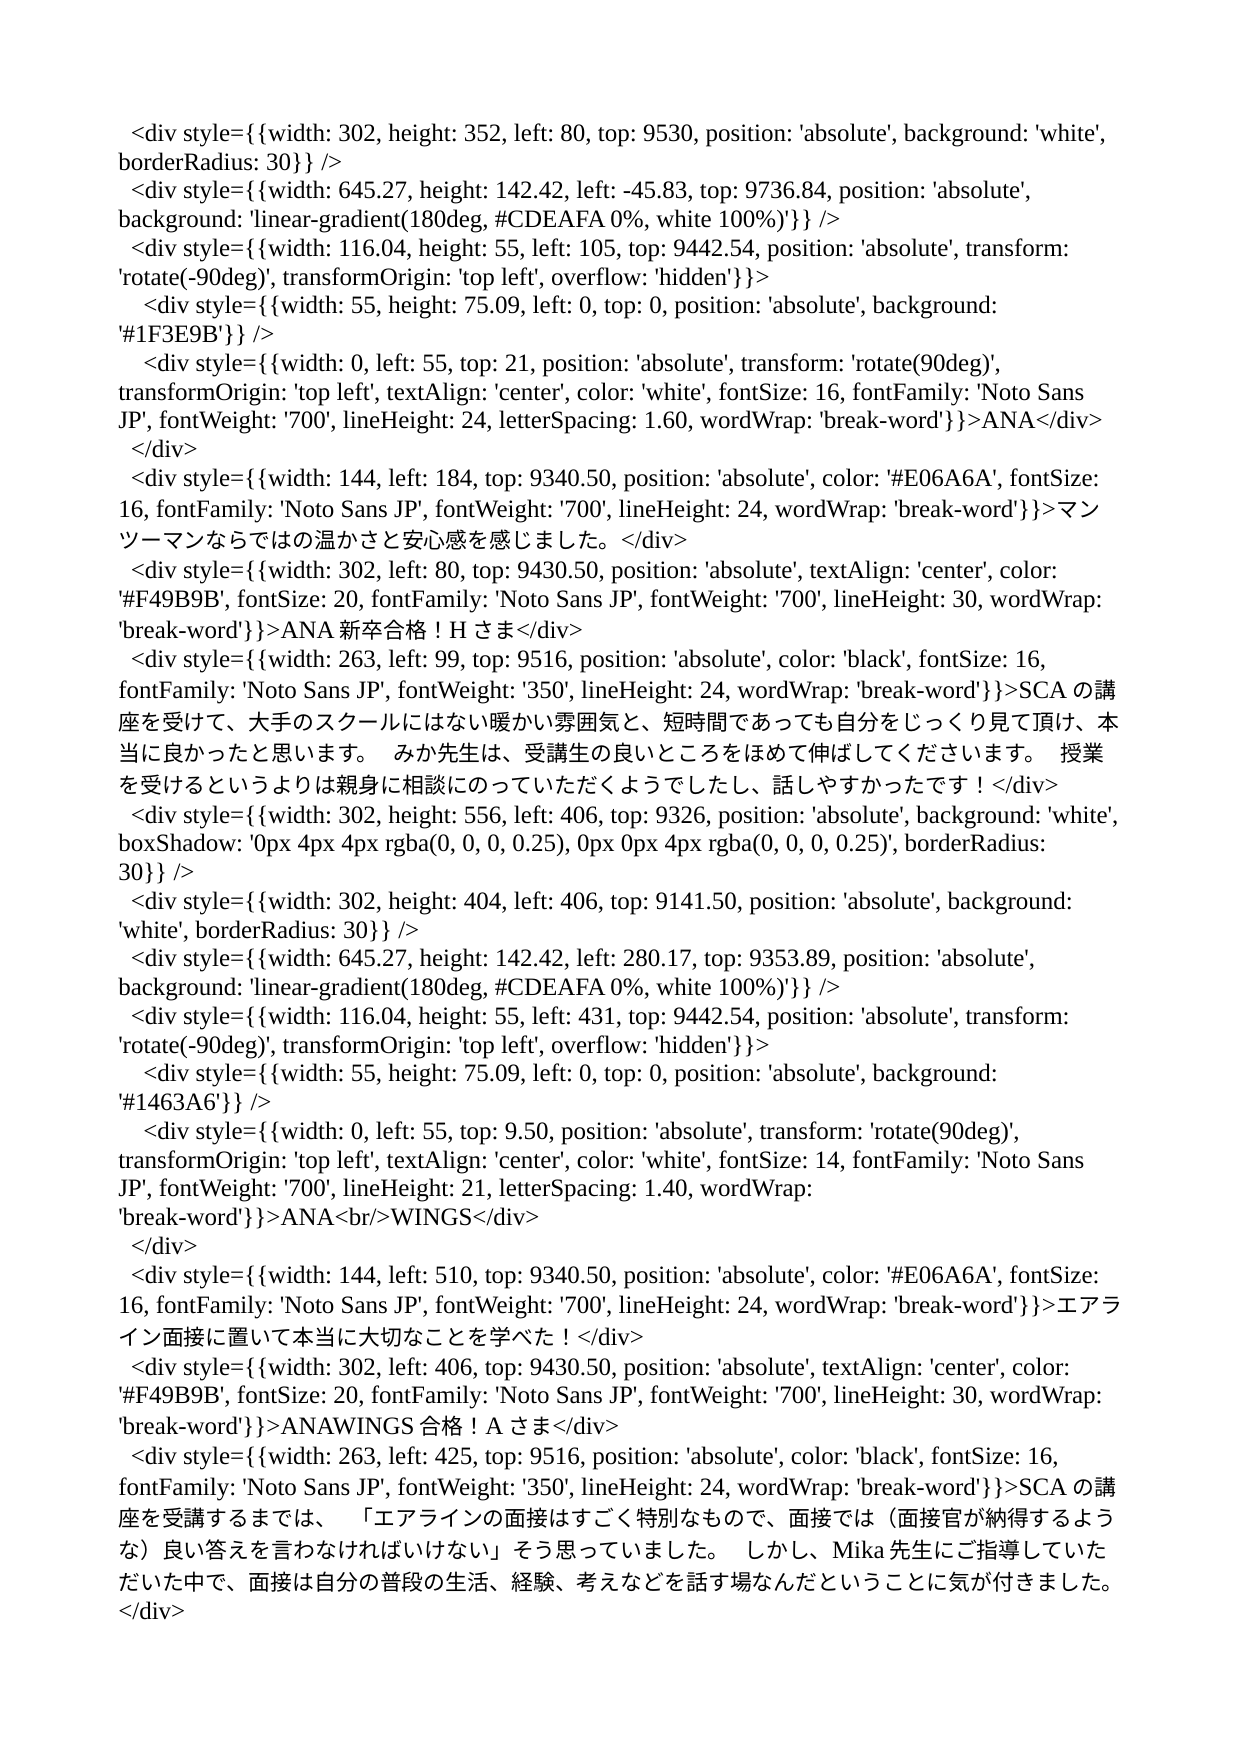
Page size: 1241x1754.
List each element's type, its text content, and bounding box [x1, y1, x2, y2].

text <div style={{width: 55, height: 75.09, left: 0, top: 0, position: 'absolute', background: '#1F3E9B'}} /> [118, 291, 1122, 348]
text <div style={{width: 302, height: 404, left: 406, top: 9141.50, position: 'absolute', background: 'white', borderRadius: 30}} /> [118, 886, 1122, 943]
text <div style={{width: 144, left: 184, top: 9340.50, position: 'absolute', color: '#E06A6A', fontSize: 16, fontFamily: 'Noto Sans JP', fontWeight: '700', lineHeight: 24, wordWrap: 'break-word'}}>マンツーマンならではの温かさと安心感を感じました。</div> [118, 463, 1122, 555]
text <div style={{width: 0, left: 55, top: 9.50, position: 'absolute', transform: 'rotate(90deg)', transformOrigin: 'top left', textAlign: 'center', color: 'white', fontSize: 14, fontFamily: 'Noto Sans JP', fontWeight: '700', lineHeight: 21, letterSpacing: 1.40, wordWrap: 'break-word'}}>ANA<br/>WINGS</div> [118, 1116, 1122, 1231]
text <div style={{width: 116.04, height: 55, left: 105, top: 9442.54, position: 'absolute', transform: 'rotate(-90deg)', transformOrigin: 'top left', overflow: 'hidden'}}> [118, 233, 1122, 291]
text <div style={{width: 302, left: 80, top: 9430.50, position: 'absolute', textAlign: 'center', color: '#F49B9B', fontSize: 20, fontFamily: 'Noto Sans JP', fontWeight: '700', lineHeight: 30, wordWrap: 'break-word'}}>ANA新卒合格！Hさま</div> [118, 555, 1122, 644]
text <div style={{width: 0, left: 55, top: 21, position: 'absolute', transform: 'rotate(90deg)', transformOrigin: 'top left', textAlign: 'center', color: 'white', fontSize: 16, fontFamily: 'Noto Sans JP', fontWeight: '700', lineHeight: 24, letterSpacing: 1.60, wordWrap: 'break-word'}}>ANA</div> [118, 348, 1122, 434]
text <div style={{width: 302, left: 406, top: 9430.50, position: 'absolute', textAlign: 'center', color: '#F49B9B', fontSize: 20, fontFamily: 'Noto Sans JP', fontWeight: '700', lineHeight: 30, wordWrap: 'break-word'}}>ANAWINGS合格！Aさま</div> [118, 1352, 1122, 1441]
text </div> [118, 1231, 1122, 1260]
text <div style={{width: 645.27, height: 142.42, left: -45.83, top: 9736.84, position: 'absolute', background: 'linear-gradient(180deg, #CDEAFA 0%, white 100%)'}} /> [118, 176, 1122, 233]
text <div style={{width: 263, left: 99, top: 9516, position: 'absolute', color: 'black', fontSize: 16, fontFamily: 'Noto Sans JP', fontWeight: '350', lineHeight: 24, wordWrap: 'break-word'}}>SCAの講座を受けて、大手のスクールにはない暖かい雰囲気と、短時間であっても自分をじっくり見て頂け、本当に良かったと思います。 みか先生は、受講生の良いところをほめて伸ばしてくださいます。 授業を受けるというよりは親身に相談にのっていただくようでしたし、話しやすかったです！</div> [118, 644, 1122, 800]
text <div style={{width: 302, height: 556, left: 406, top: 9326, position: 'absolute', background: 'white', boxShadow: '0px 4px 4px rgba(0, 0, 0, 0.25), 0px 0px 4px rgba(0, 0, 0, 0.25)', borderRadius: 30}} /> [118, 800, 1122, 886]
text <div style={{width: 302, height: 352, left: 80, top: 9530, position: 'absolute', background: 'white', borderRadius: 30}} /> [118, 118, 1122, 176]
text <div style={{width: 116.04, height: 55, left: 431, top: 9442.54, position: 'absolute', transform: 'rotate(-90deg)', transformOrigin: 'top left', overflow: 'hidden'}}> [118, 1001, 1122, 1058]
text <div style={{width: 144, left: 510, top: 9340.50, position: 'absolute', color: '#E06A6A', fontSize: 16, fontFamily: 'Noto Sans JP', fontWeight: '700', lineHeight: 24, wordWrap: 'break-word'}}>エアライン面接に置いて本当に大切なことを学べた！</div> [118, 1260, 1122, 1352]
text </div> [118, 434, 1122, 463]
text <div style={{width: 645.27, height: 142.42, left: 280.17, top: 9353.89, position: 'absolute', background: 'linear-gradient(180deg, #CDEAFA 0%, white 100%)'}} /> [118, 943, 1122, 1001]
text <div style={{width: 55, height: 75.09, left: 0, top: 0, position: 'absolute', background: '#1463A6'}} /> [118, 1058, 1122, 1116]
text <div style={{width: 263, left: 425, top: 9516, position: 'absolute', color: 'black', fontSize: 16, fontFamily: 'Noto Sans JP', fontWeight: '350', lineHeight: 24, wordWrap: 'break-word'}}>SCAの講座を受講するまでは、 「エアラインの面接はすごく特別なもので、面接では（面接官が納得するような）良い答えを言わなければいけない」そう思っていました。 しかし、Mika先生にご指導していただいた中で、面接は自分の普段の生活、経験、考えなどを話す場なんだということに気が付きました。</div> [118, 1441, 1122, 1625]
